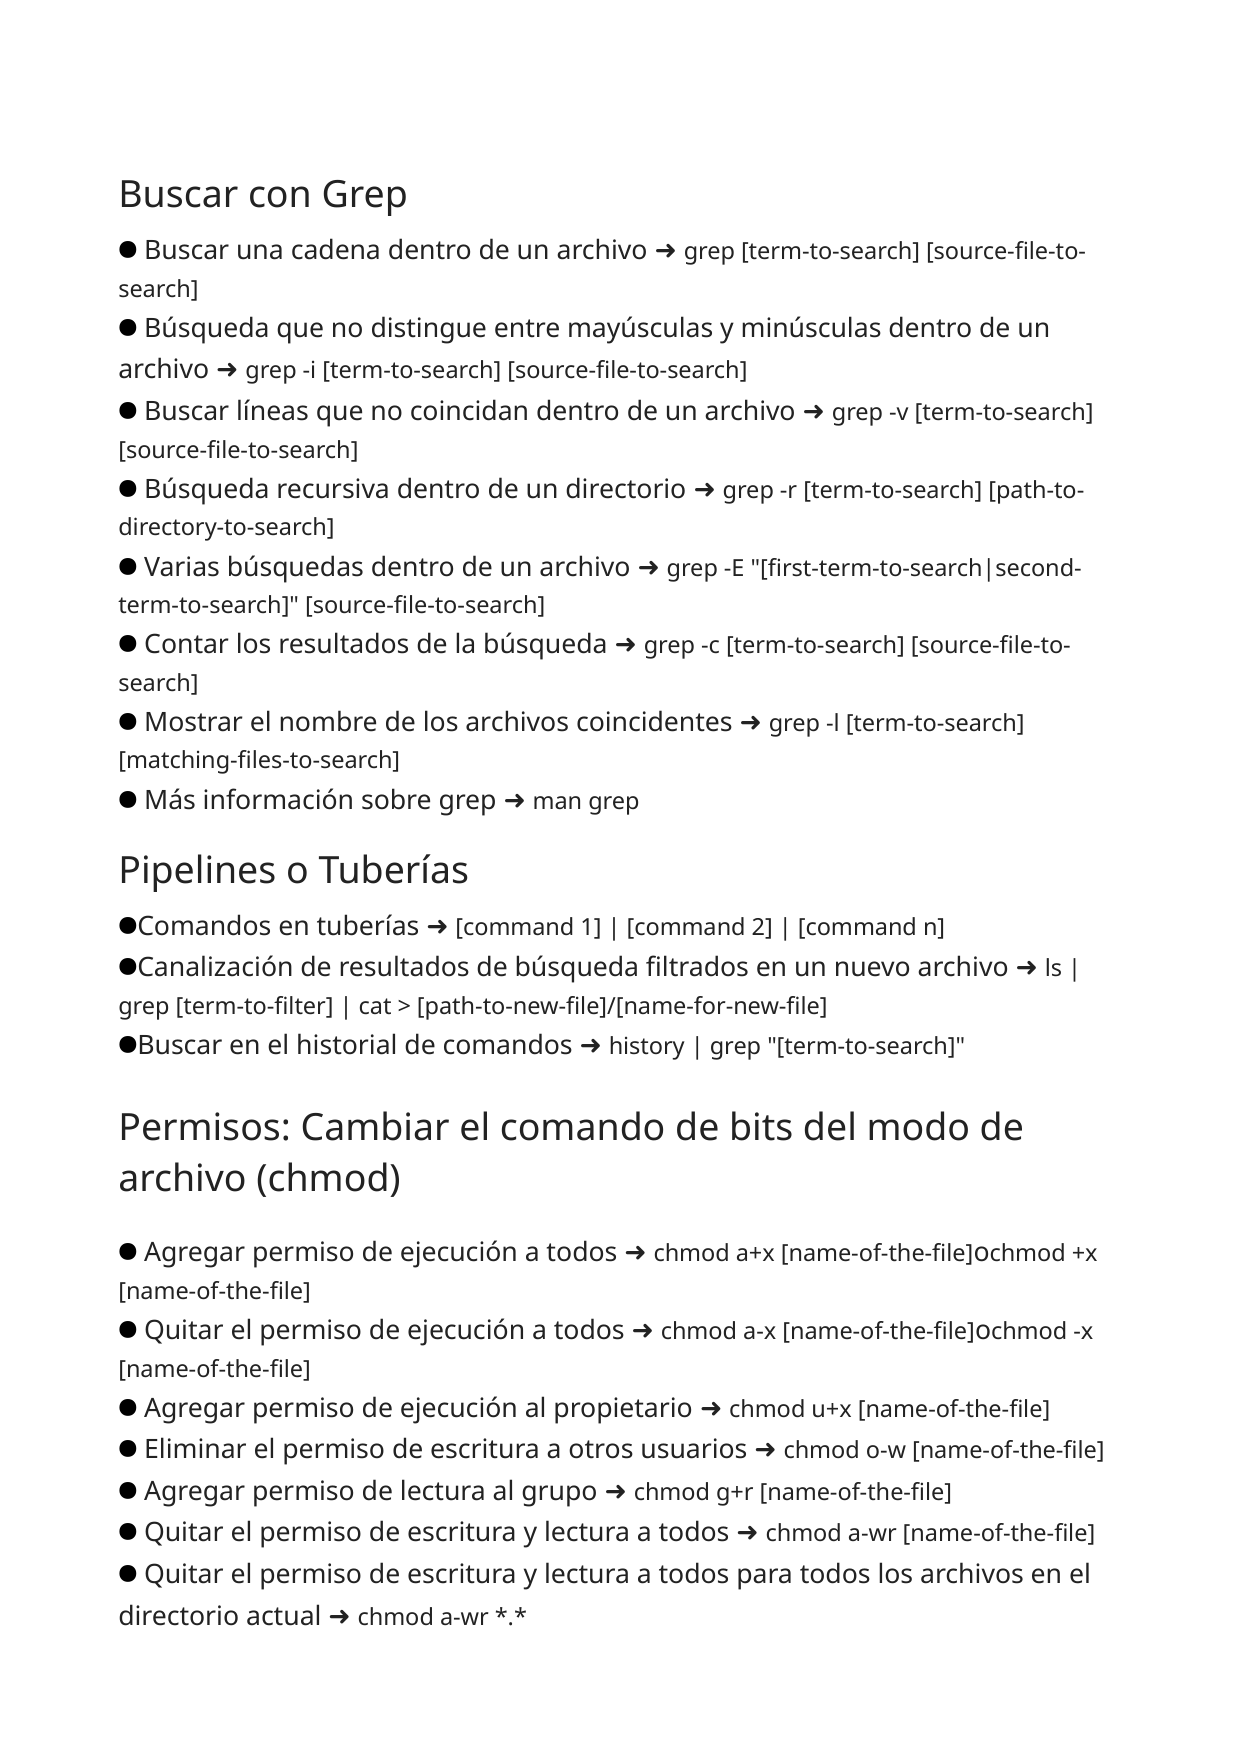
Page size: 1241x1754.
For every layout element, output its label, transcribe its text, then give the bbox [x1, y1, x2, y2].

list Más información sobre grep ➜ man grep [118, 781, 1122, 817]
list Mostrar el nombre de los archivos coincidentes ➜ grep -l [term-to-search] [matching-files-to-search] [118, 703, 1122, 776]
list Quitar el permiso de escritura y lectura a todos para todos los archivos en el directorio actual ➜ chmod a-wr *.* [118, 1555, 1122, 1633]
list Varias búsquedas dentro de un archivo ➜ grep -E "[first-term-to-search|second-term-to-search]" [source-file-to-search] [118, 547, 1122, 620]
list Búsqueda que no distingue entre mayúsculas y minúsculas dentro de un archivo ➜ grep -i [term-to-search] [source-file-to-search] [118, 309, 1122, 387]
list Quitar el permiso de ejecución a todos ➜ chmod a-x [name-of-the-file]ochmod -x [name-of-the-file] [118, 1311, 1122, 1384]
list Contar los resultados de la búsqueda ➜ grep -c [term-to-search] [source-file-to-search] [118, 625, 1122, 698]
list Búsqueda recursiva dentro de un directorio ➜ grep -r [term-to-search] [path-to-directory-to-search] [118, 470, 1122, 543]
list Eliminar el permiso de escritura a otros usuarios ➜ chmod o-w [name-of-the-file] [118, 1430, 1122, 1466]
list Buscar líneas que no coincidan dentro de un archivo ➜ grep -v [term-to-search] [source-file-to-search] [118, 392, 1122, 465]
list Buscar una cadena dentro de un archivo ➜ grep [term-to-search] [source-file-to-search] [118, 231, 1122, 304]
list Agregar permiso de lectura al grupo ➜ chmod g+r [name-of-the-file] [118, 1472, 1122, 1508]
subtitle Permisos: Cambiar el comando de bits del modo de archivo (chmod) [118, 1100, 1122, 1202]
list Buscar en el historial de comandos ➜ history | grep "[term-to-search]" [118, 1026, 1122, 1062]
list Agregar permiso de ejecución al propietario ➜ chmod u+x [name-of-the-file] [118, 1389, 1122, 1425]
list Quitar el permiso de escritura y lectura a todos ➜ chmod a-wr [name-of-the-file] [118, 1513, 1122, 1549]
list Comandos en tuberías ➜ [command 1] | [command 2] | [command n] [118, 907, 1122, 943]
list Canalización de resultados de búsqueda filtrados en un nuevo archivo ➜ ls | grep [term-to-filter] | cat > [path-to-new-file]/[name-for-new-file] [118, 948, 1122, 1021]
list Agregar permiso de ejecución a todos ➜ chmod a+x [name-of-the-file]ochmod +x [name-of-the-file] [118, 1233, 1122, 1306]
subtitle Pipelines o Tuberías [118, 843, 1122, 894]
subtitle Buscar con Grep [118, 168, 1122, 219]
